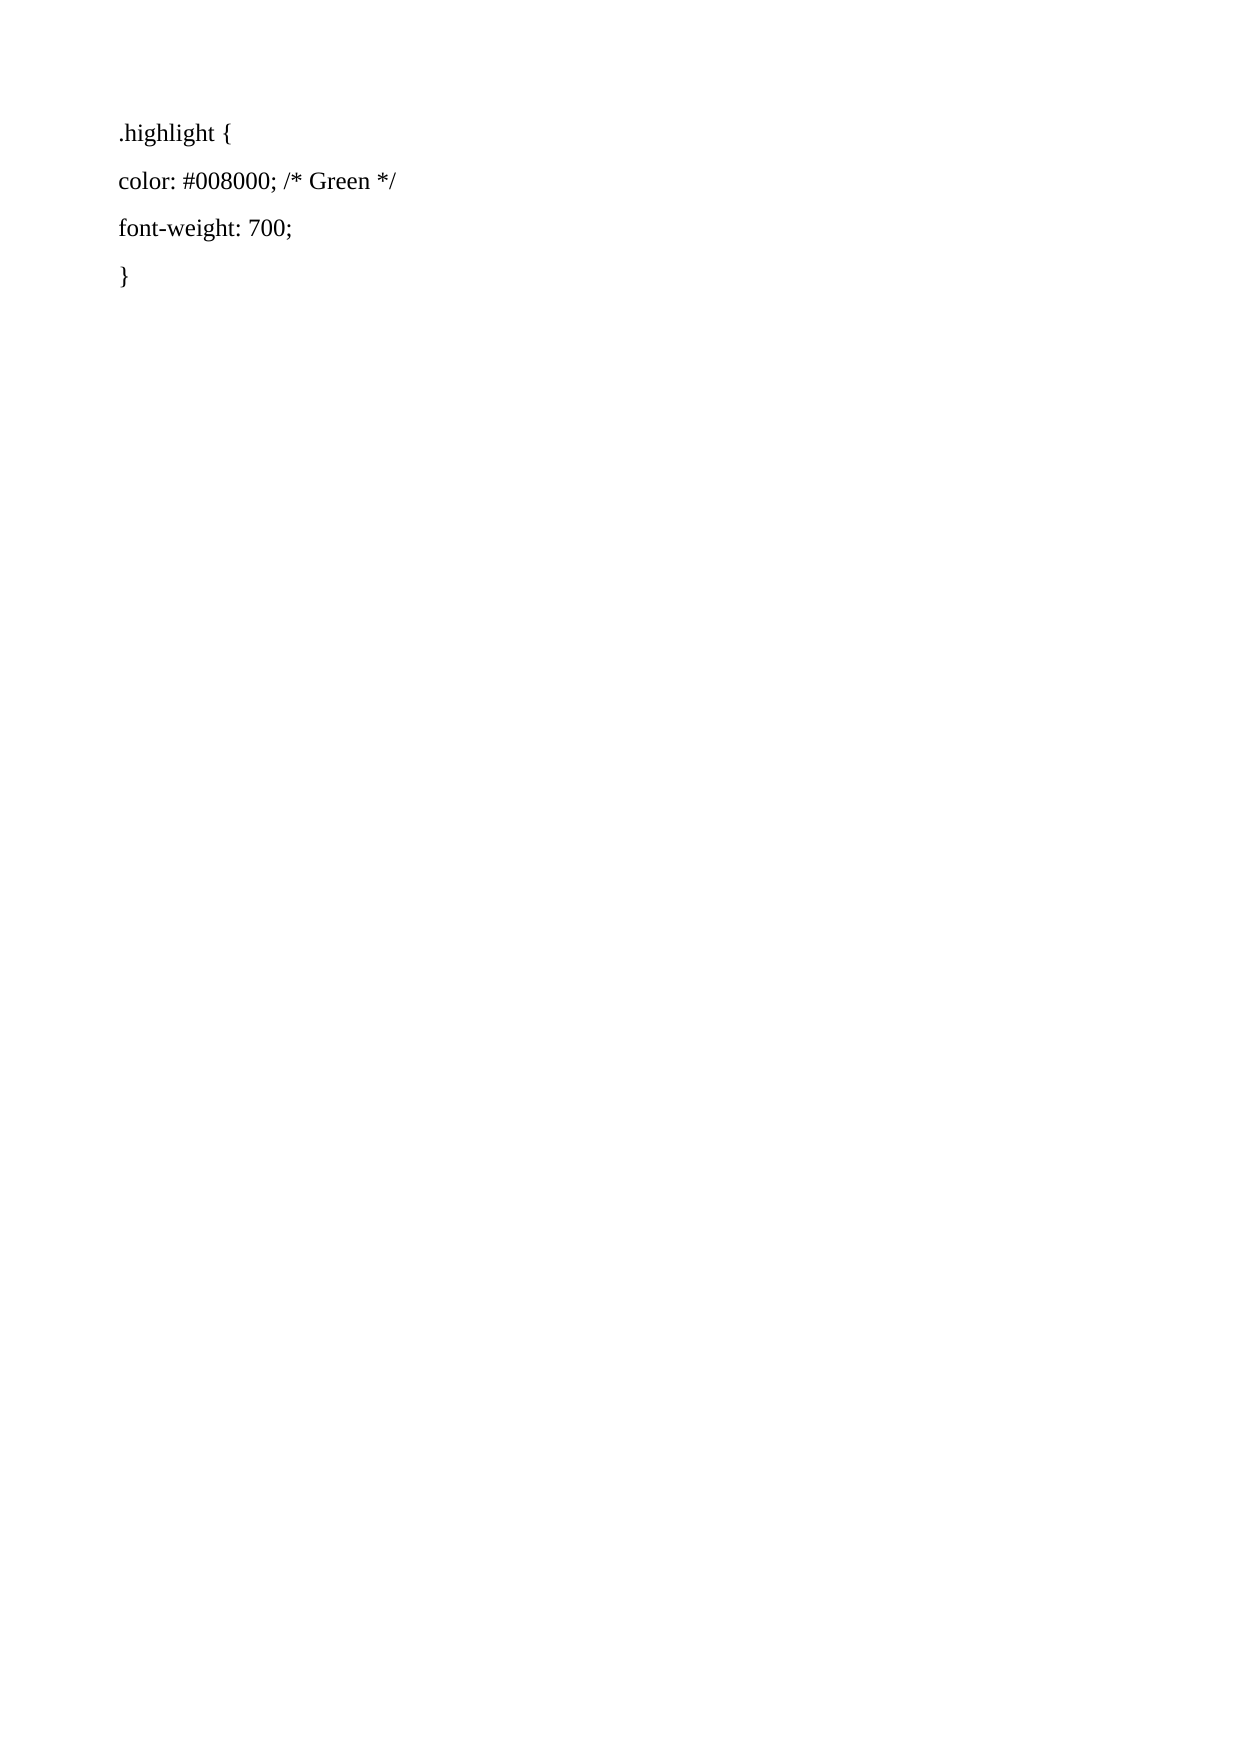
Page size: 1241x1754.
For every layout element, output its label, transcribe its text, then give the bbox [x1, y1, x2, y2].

text font-weight: 700; [118, 213, 1122, 242]
text color: #008000; /* Green */ [118, 166, 1122, 194]
text .highlight { [118, 118, 1122, 147]
text } [118, 261, 1122, 290]
